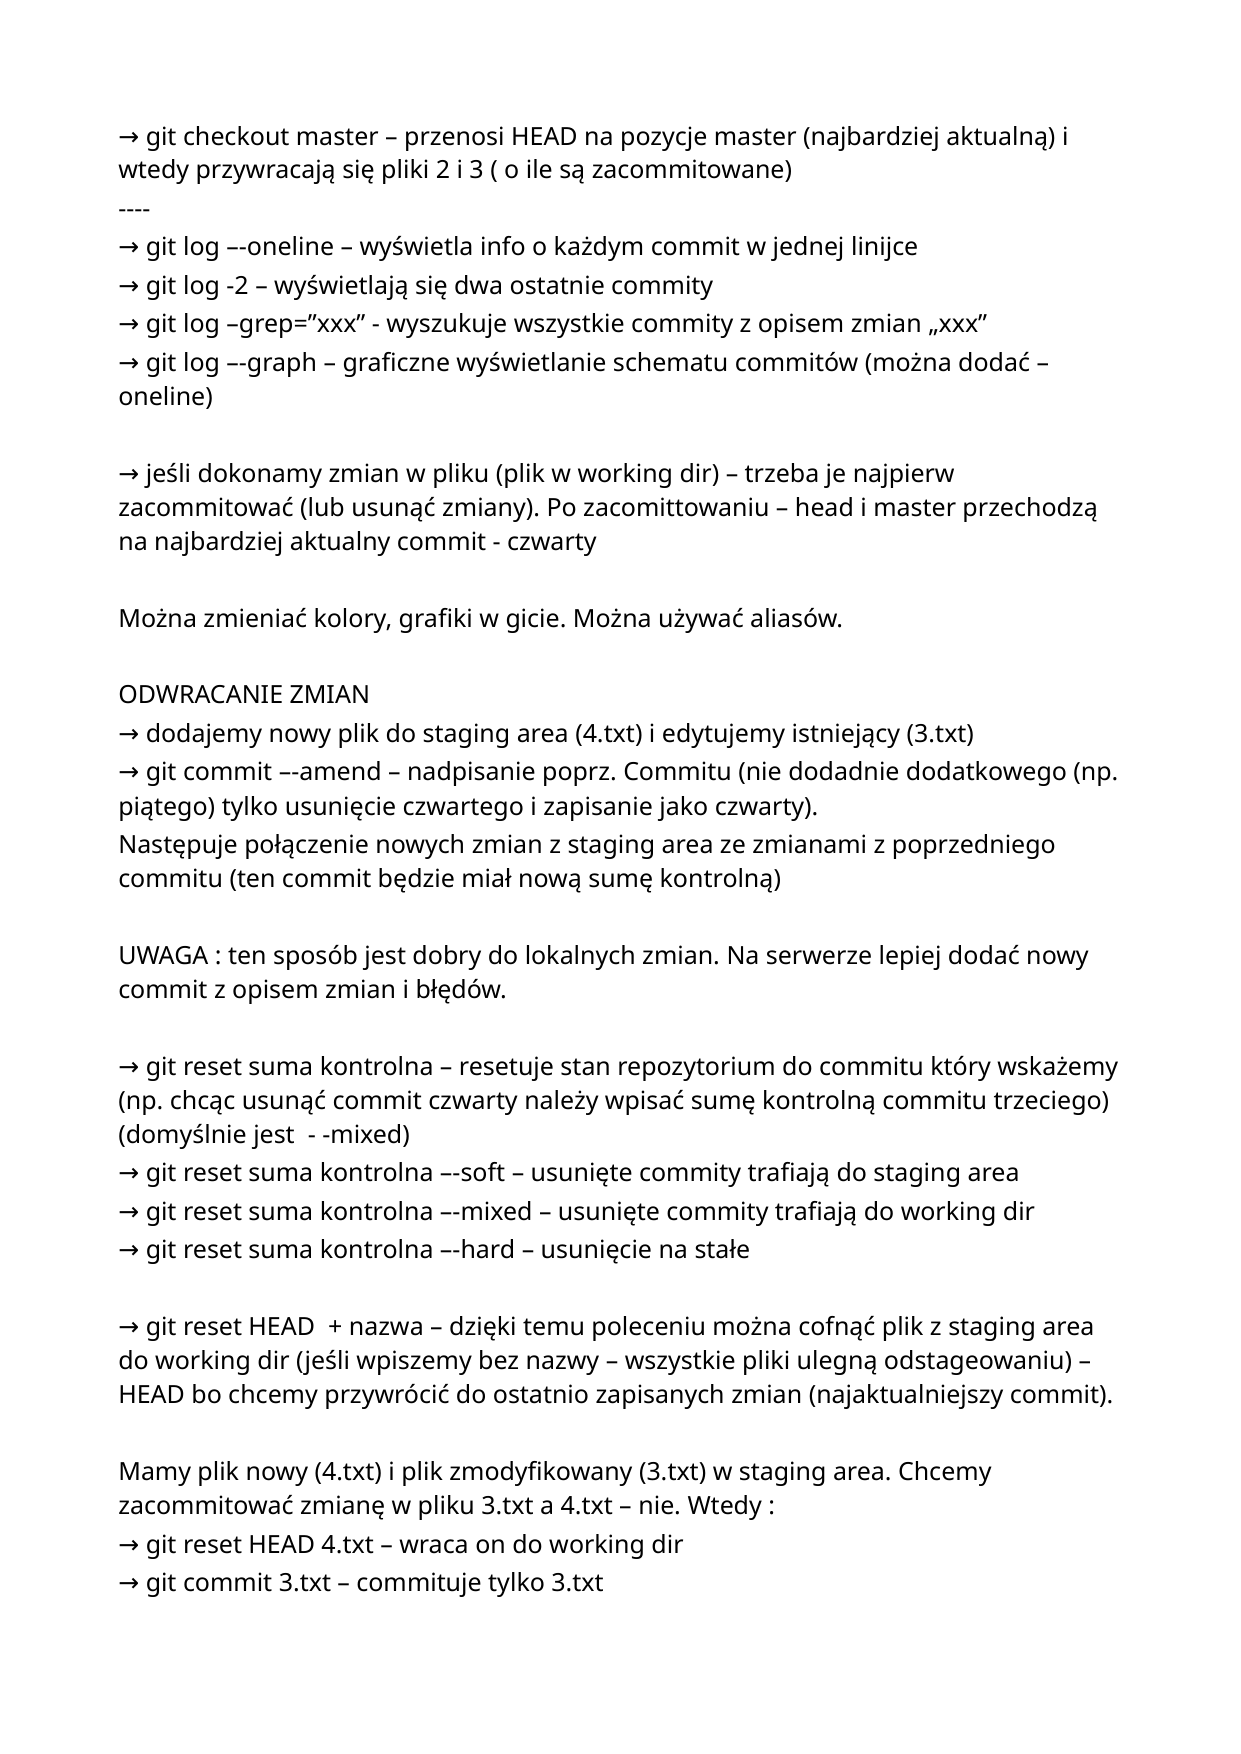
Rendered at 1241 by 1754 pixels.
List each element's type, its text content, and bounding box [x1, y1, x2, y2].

text ---- [118, 191, 1122, 229]
text → git log –-oneline – wyświetla info o każdym commit w jednej linijce [118, 229, 1122, 267]
text ODWRACANIE ZMIAN [118, 677, 1122, 716]
text Mamy plik nowy (4.txt) i plik zmodyfikowany (3.txt) w staging area. Chcemy zacommitować zmianę w pliku 3.txt a 4.txt – nie. Wtedy : [118, 1454, 1122, 1526]
text → git log –-graph – graficzne wyświetlanie schematu commitów (można dodać –oneline) [118, 344, 1122, 417]
text → git reset suma kontrolna –-hard – usunięcie na stałe [118, 1232, 1122, 1270]
text Następuje połączenie nowych zmian z staging area ze zmianami z poprzedniego commitu (ten commit będzie miał nową sumę kontrolną) [118, 827, 1122, 899]
text → git commit –-amend – nadpisanie poprz. Commitu (nie dodadnie dodatkowego (np. piątego) tylko usunięcie czwartego i zapisanie jako czwarty). [118, 754, 1122, 827]
text UWAGA : ten sposób jest dobry do lokalnych zmian. Na serwerze lepiej dodać nowy commit z opisem zmian i błędów. [118, 937, 1122, 1010]
text → git reset suma kontrolna –-mixed – usunięte commity trafiają do working dir [118, 1193, 1122, 1232]
text → git commit 3.txt – commituje tylko 3.txt [118, 1565, 1122, 1603]
text Można zmieniać kolory, grafiki w gicie. Można używać aliasów. [118, 600, 1122, 639]
text → jeśli dokonamy zmian w pliku (plik w working dir) – trzeba je najpierw zacommitować (lub usunąć zmiany). Po zacomittowaniu – head i master przechodzą na najbardziej aktualny commit - czwarty [118, 455, 1122, 562]
text → git log –grep=”xxx” - wyszukuje wszystkie commity z opisem zmian „xxx” [118, 306, 1122, 344]
text → git reset HEAD 4.txt – wraca on do working dir [118, 1526, 1122, 1565]
text → git checkout master – przenosi HEAD na pozycje master (najbardziej aktualną) i wtedy przywracają się pliki 2 i 3 ( o ile są zacommitowane) [118, 118, 1122, 191]
text → git reset suma kontrolna –-soft – usunięte commity trafiają do staging area [118, 1155, 1122, 1193]
text → git reset HEAD + nazwa – dzięki temu poleceniu można cofnąć plik z staging area do working dir (jeśli wpiszemy bez nazwy – wszystkie pliki ulegną odstageowaniu) – HEAD bo chcemy przywrócić do ostatnio zapisanych zmian (najaktualniejszy commit). [118, 1309, 1122, 1415]
text → git reset suma kontrolna – resetuje stan repozytorium do commitu który wskażemy (np. chcąc usunąć commit czwarty należy wpisać sumę kontrolną commitu trzeciego) (domyślnie jest - -mixed) [118, 1048, 1122, 1155]
text → git log -2 – wyświetlają się dwa ostatnie commity [118, 267, 1122, 306]
text → dodajemy nowy plik do staging area (4.txt) i edytujemy istniejący (3.txt) [118, 716, 1122, 754]
